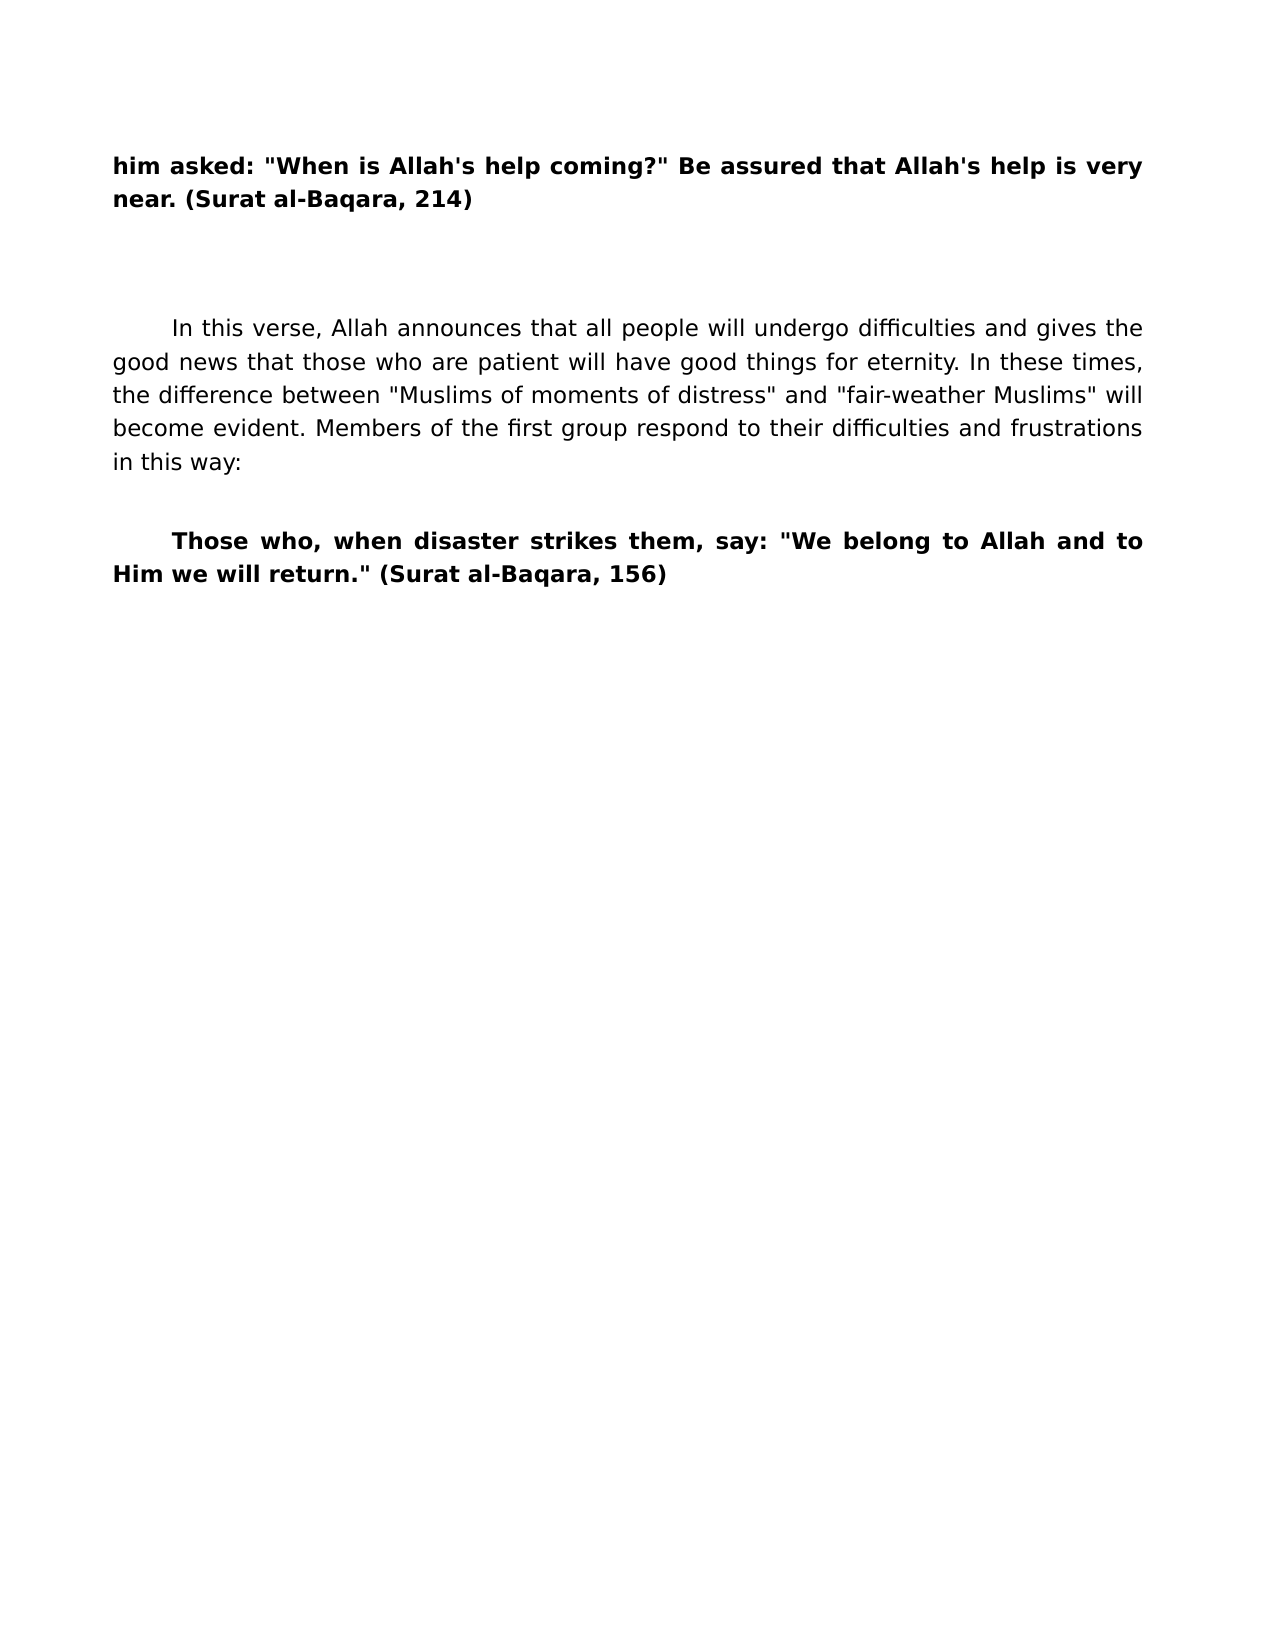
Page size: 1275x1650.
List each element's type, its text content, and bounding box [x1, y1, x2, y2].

text Those who, when disaster strikes them, say: "We belong to Allah and to Him we will return." (Surat al-Baqara, 156) [112, 523, 1145, 589]
text In this verse, Allah announces that all people will undergo difficulties and gives the good news that those who are patient will have good things for eternity. In these times, the difference between "Muslims of moments of distress" and "fair-weather Muslims" will become evident. Members of the first group respond to their difficulties and frustrations in this way: [112, 310, 1145, 477]
text him asked: "When is Allah's help coming?" Be assured that Allah's help is very near. (Surat al-Baqara, 214) [112, 148, 1145, 214]
